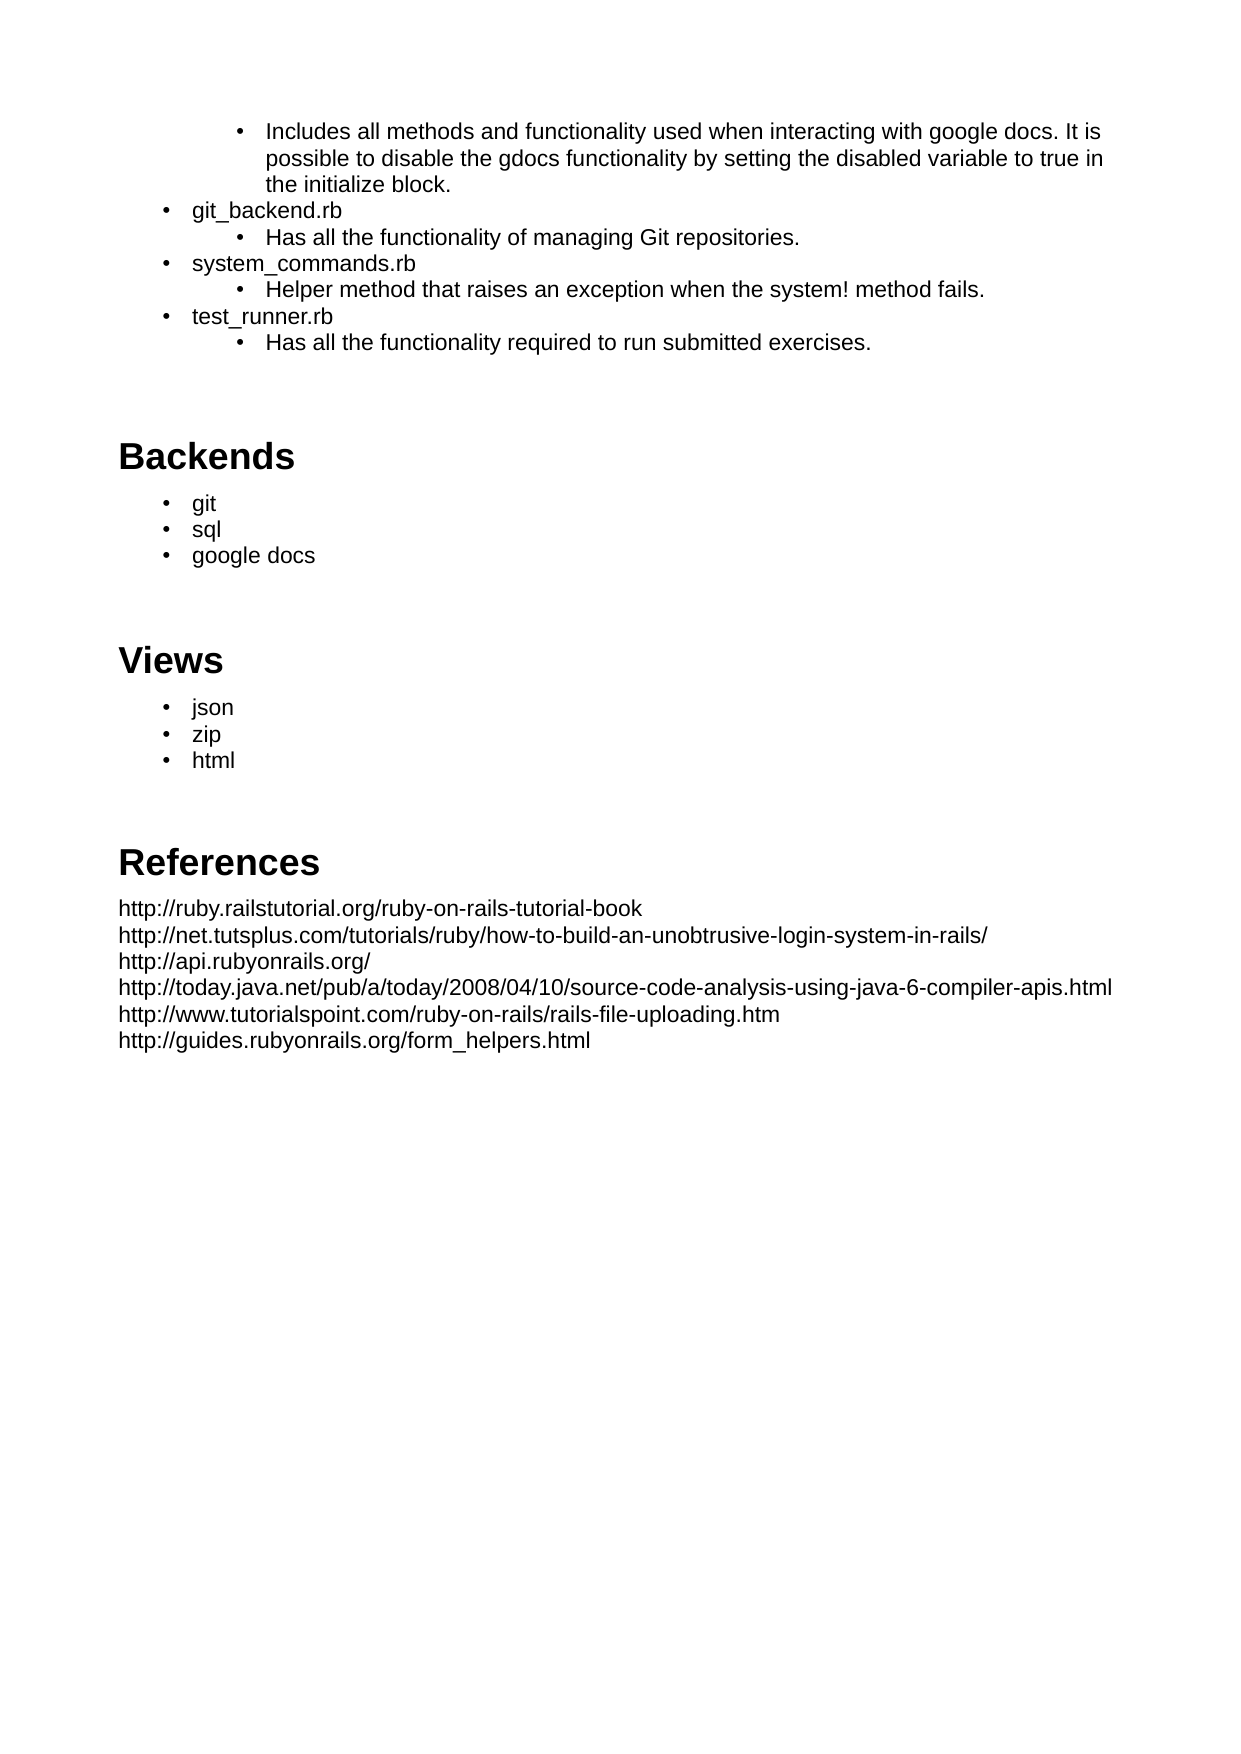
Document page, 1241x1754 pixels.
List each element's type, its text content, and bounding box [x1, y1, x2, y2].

list zip [162, 721, 1122, 747]
list Has all the functionality of managing Git repositories. [236, 223, 1122, 250]
subtitle Backends [118, 434, 1122, 477]
list Has all the functionality required to run submitted exercises. [236, 329, 1122, 355]
list test_runner.rb [162, 303, 1122, 329]
text http://ruby.railstutorial.org/ruby-on-rails-tutorial-book http://net.tutsplus.com/tutorials/ruby/how-to-build-an-unobtrusive-login-system-in-rails/ http://api.rubyonrails.org/ http://today.java.net/pub/a/today/2008/04/10/source-code-analysis-using-java-6-compiler-apis.html http://www.tutorialspoint.com/ruby-on-rails/rails-file-uploading.htm http://guides.rubyonrails.org/form_helpers.html [118, 895, 1122, 1053]
list git [162, 490, 1122, 516]
list html [162, 747, 1122, 773]
list sql [162, 516, 1122, 542]
text Views [118, 581, 1122, 682]
subtitle References [118, 840, 1122, 883]
list google docs [162, 542, 1122, 569]
list system_commands.rb [162, 250, 1122, 276]
list json [162, 694, 1122, 721]
list Helper method that raises an exception when the system! method fails. [236, 276, 1122, 303]
list git_backend.rb [162, 197, 1122, 223]
list Includes all methods and functionality used when interacting with google docs. It is possible to disable the gdocs functionality by setting the disabled variable to true in the initialize block. [236, 118, 1122, 197]
